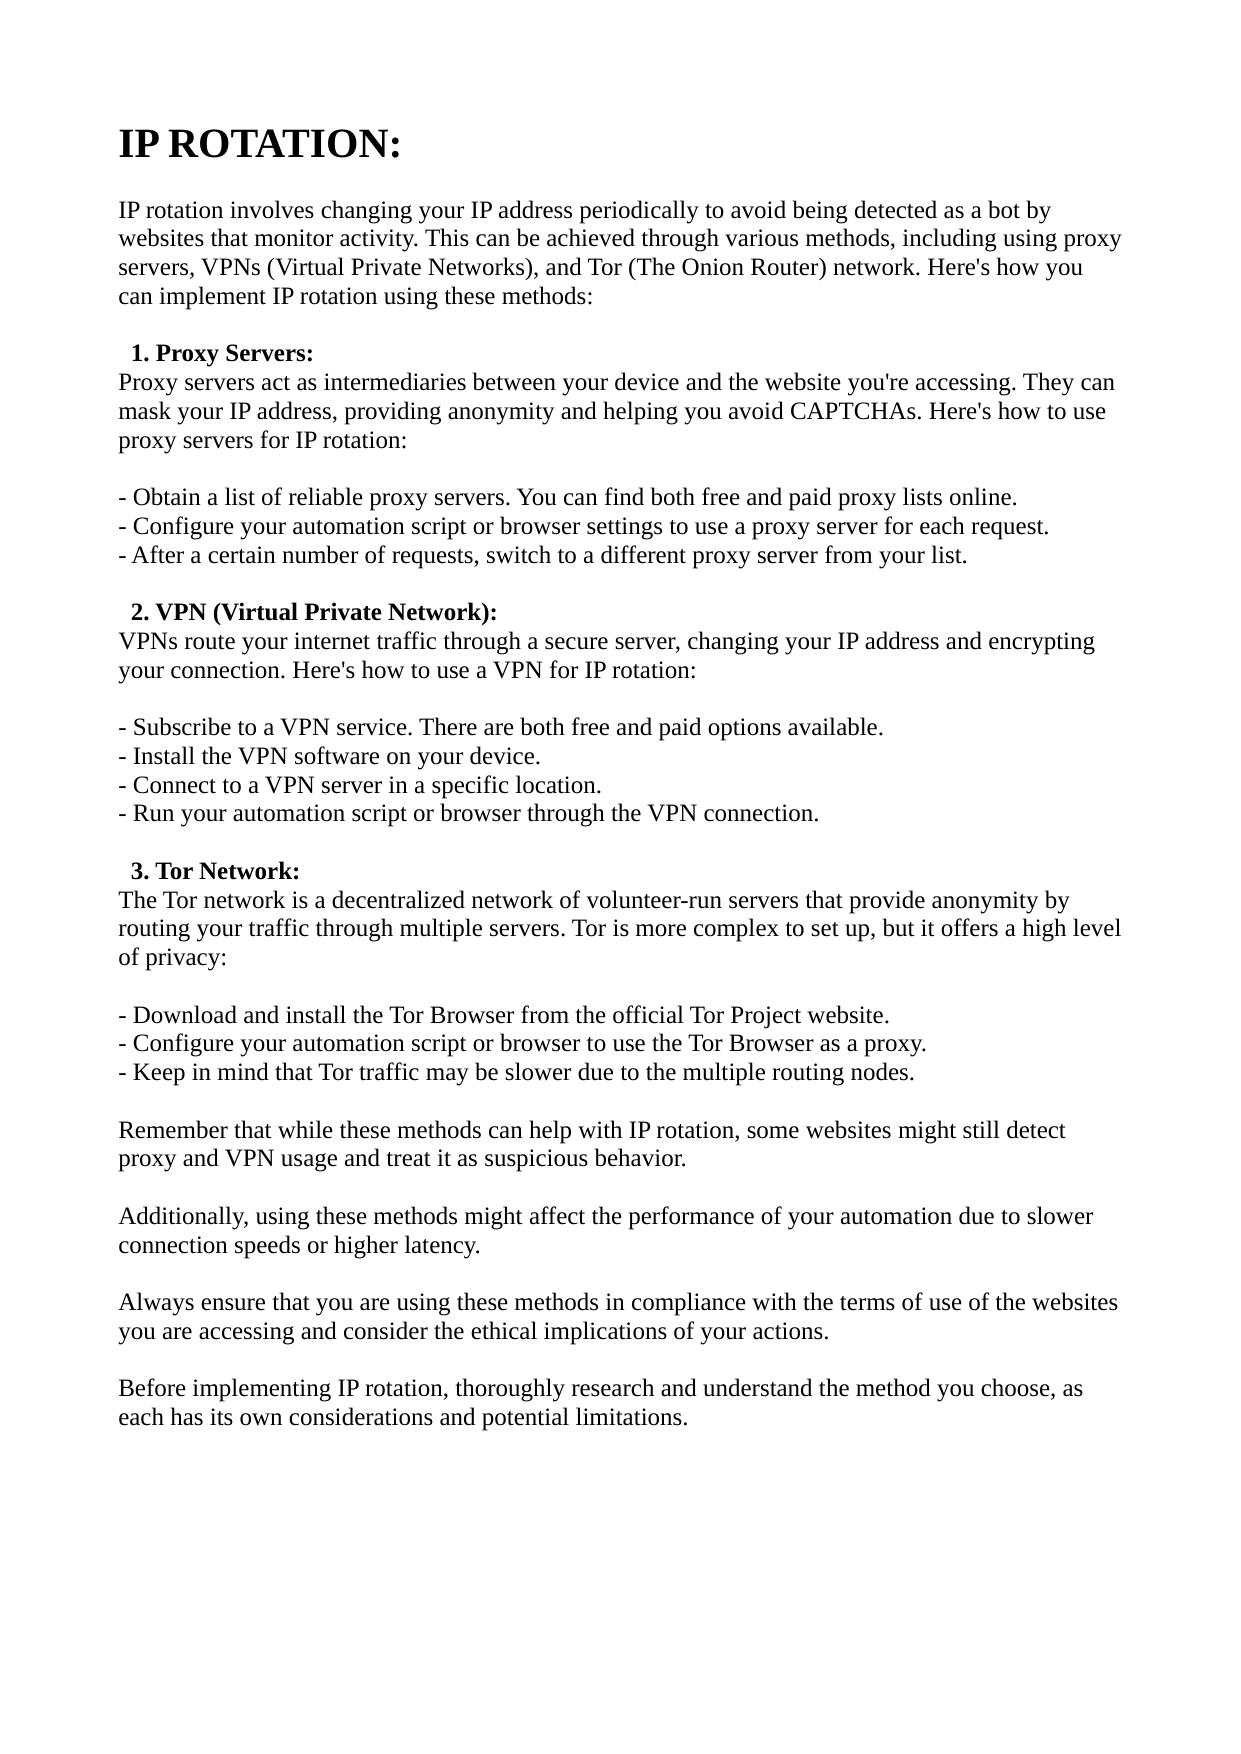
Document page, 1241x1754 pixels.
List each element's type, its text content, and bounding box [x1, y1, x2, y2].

text - Configure your automation script or browser to use the Tor Browser as a proxy. [118, 1028, 1122, 1057]
text Before implementing IP rotation, thoroughly research and understand the method you choose, as each has its own considerations and potential limitations. [118, 1373, 1122, 1431]
text - Download and install the Tor Browser from the official Tor Project website. [118, 1000, 1122, 1028]
text - After a certain number of requests, switch to a different proxy server from your list. [118, 540, 1122, 568]
text Always ensure that you are using these methods in compliance with the terms of use of the websites you are accessing and consider the ethical implications of your actions. [118, 1287, 1122, 1345]
text The Tor network is a decentralized network of volunteer-run servers that provide anonymity by routing your traffic through multiple servers. Tor is more complex to set up, but it offers a high level of privacy: [118, 885, 1122, 971]
text IP ROTATION: [118, 118, 1122, 166]
text Proxy servers act as intermediaries between your device and the website you're accessing. They can mask your IP address, providing anonymity and helping you avoid CAPTCHAs. Here's how to use proxy servers for IP rotation: [118, 367, 1122, 453]
text IP rotation involves changing your IP address periodically to avoid being detected as a bot by websites that monitor activity. This can be achieved through various methods, including using proxy servers, VPNs (Virtual Private Networks), and Tor (The Onion Router) network. Here's how you can implement IP rotation using these methods: [118, 195, 1122, 310]
text VPNs route your internet traffic through a secure server, changing your IP address and encrypting your connection. Here's how to use a VPN for IP rotation: [118, 626, 1122, 683]
text - Run your automation script or browser through the VPN connection. [118, 798, 1122, 827]
text 1. Proxy Servers: [118, 338, 1122, 367]
text 2. VPN (Virtual Private Network): [118, 597, 1122, 626]
text - Connect to a VPN server in a specific location. [118, 770, 1122, 798]
text Additionally, using these methods might affect the performance of your automation due to slower connection speeds or higher latency. [118, 1201, 1122, 1258]
text - Keep in mind that Tor traffic may be slower due to the multiple routing nodes. [118, 1057, 1122, 1086]
text 3. Tor Network: [118, 856, 1122, 885]
text Remember that while these methods can help with IP rotation, some websites might still detect proxy and VPN usage and treat it as suspicious behavior. [118, 1115, 1122, 1172]
text - Subscribe to a VPN service. There are both free and paid options available. [118, 712, 1122, 741]
text - Install the VPN software on your device. [118, 741, 1122, 770]
text - Configure your automation script or browser settings to use a proxy server for each request. [118, 511, 1122, 540]
text - Obtain a list of reliable proxy servers. You can find both free and paid proxy lists online. [118, 482, 1122, 511]
